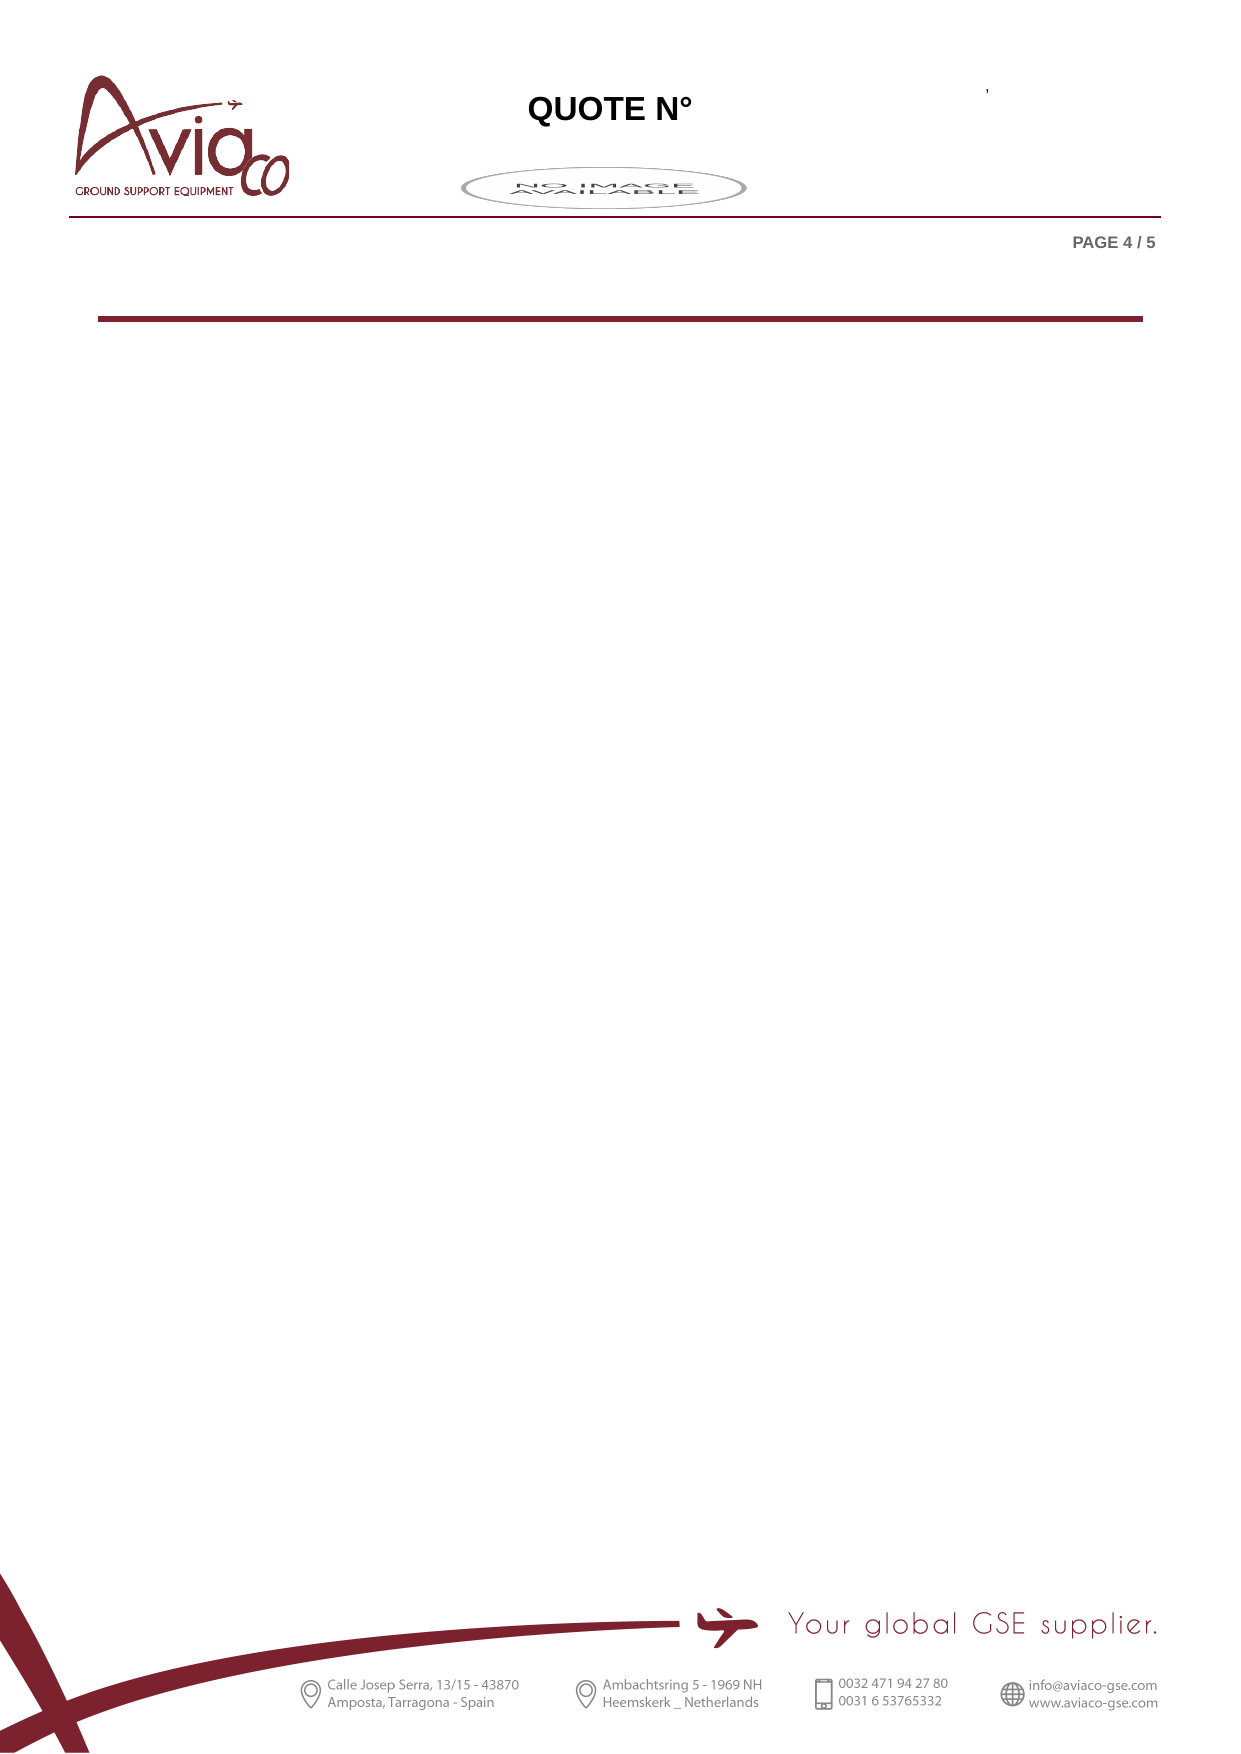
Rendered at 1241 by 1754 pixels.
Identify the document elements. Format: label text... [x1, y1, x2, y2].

table_cell [171, 263, 583, 316]
table_cell [715, 263, 731, 316]
table_cell [699, 322, 715, 374]
table_cell [731, 316, 1143, 322]
table_cell [731, 263, 951, 316]
table_cell [731, 322, 1143, 374]
table_cell [699, 263, 715, 316]
picture [74, 75, 290, 196]
table_cell [951, 263, 1143, 316]
table_cell [154, 263, 171, 316]
table_cell [417, 316, 699, 322]
table_cell [699, 316, 715, 322]
table_cell [715, 322, 731, 374]
picture [0, 1518, 1222, 1754]
table_cell [98, 263, 154, 316]
picture [453, 166, 754, 210]
table_cell [98, 322, 699, 374]
text <$item.Comment> [139, 374, 1063, 395]
table_cell [98, 316, 417, 322]
table_cell [715, 316, 731, 322]
table_cell [583, 263, 699, 316]
